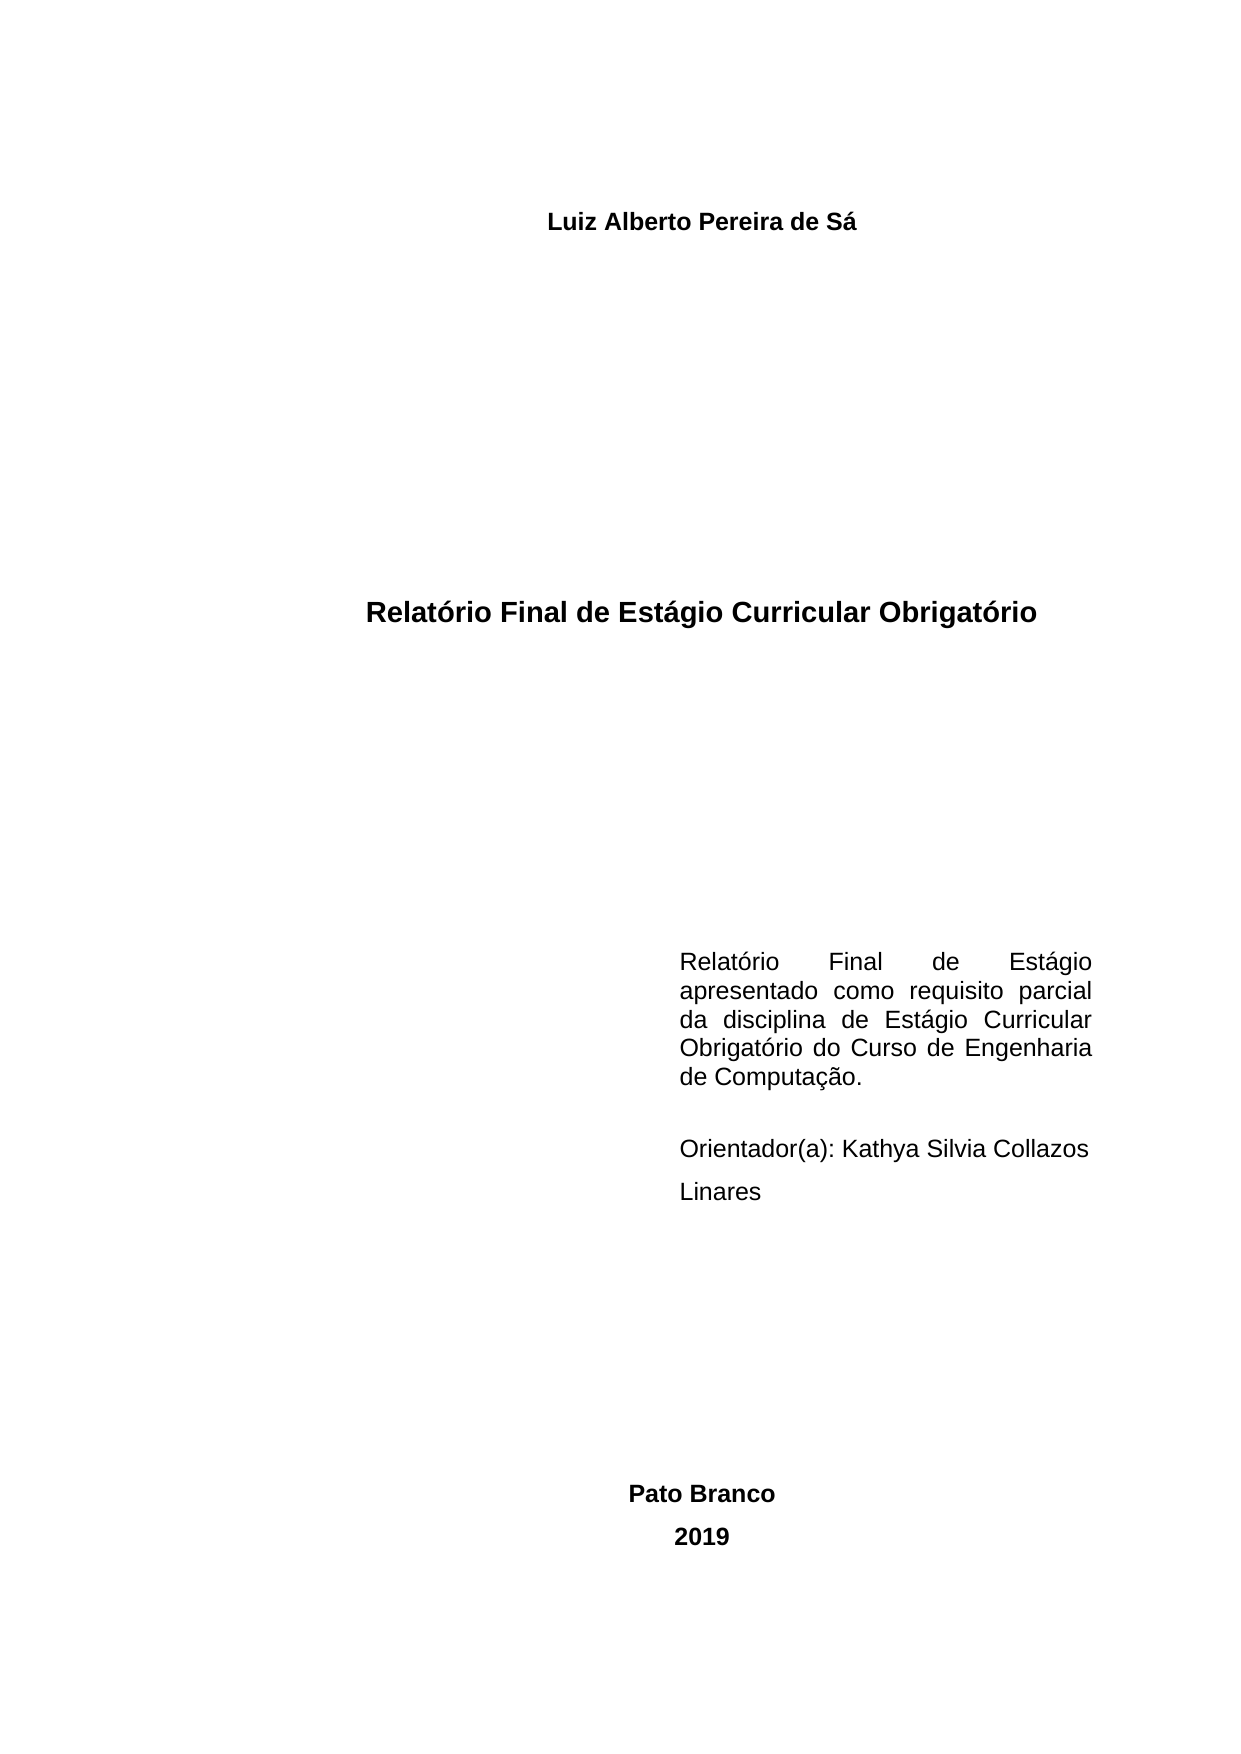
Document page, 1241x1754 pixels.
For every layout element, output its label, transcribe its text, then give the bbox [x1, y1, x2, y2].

text Luiz Alberto Pereira de Sá [236, 207, 1092, 236]
text Relatório Final de Estágio apresentado como requisito parcial da disciplina de Estágio Curricular Obrigatório do Curso de Engenharia de Computação. [679, 947, 1092, 1091]
text 2019 [236, 1522, 1092, 1551]
text Orientador(a): Kathya Silvia Collazos Linares [679, 1134, 1092, 1206]
text Pato Branco [236, 1479, 1092, 1508]
text Relatório Final de Estágio Curricular Obrigatório [236, 595, 1092, 628]
